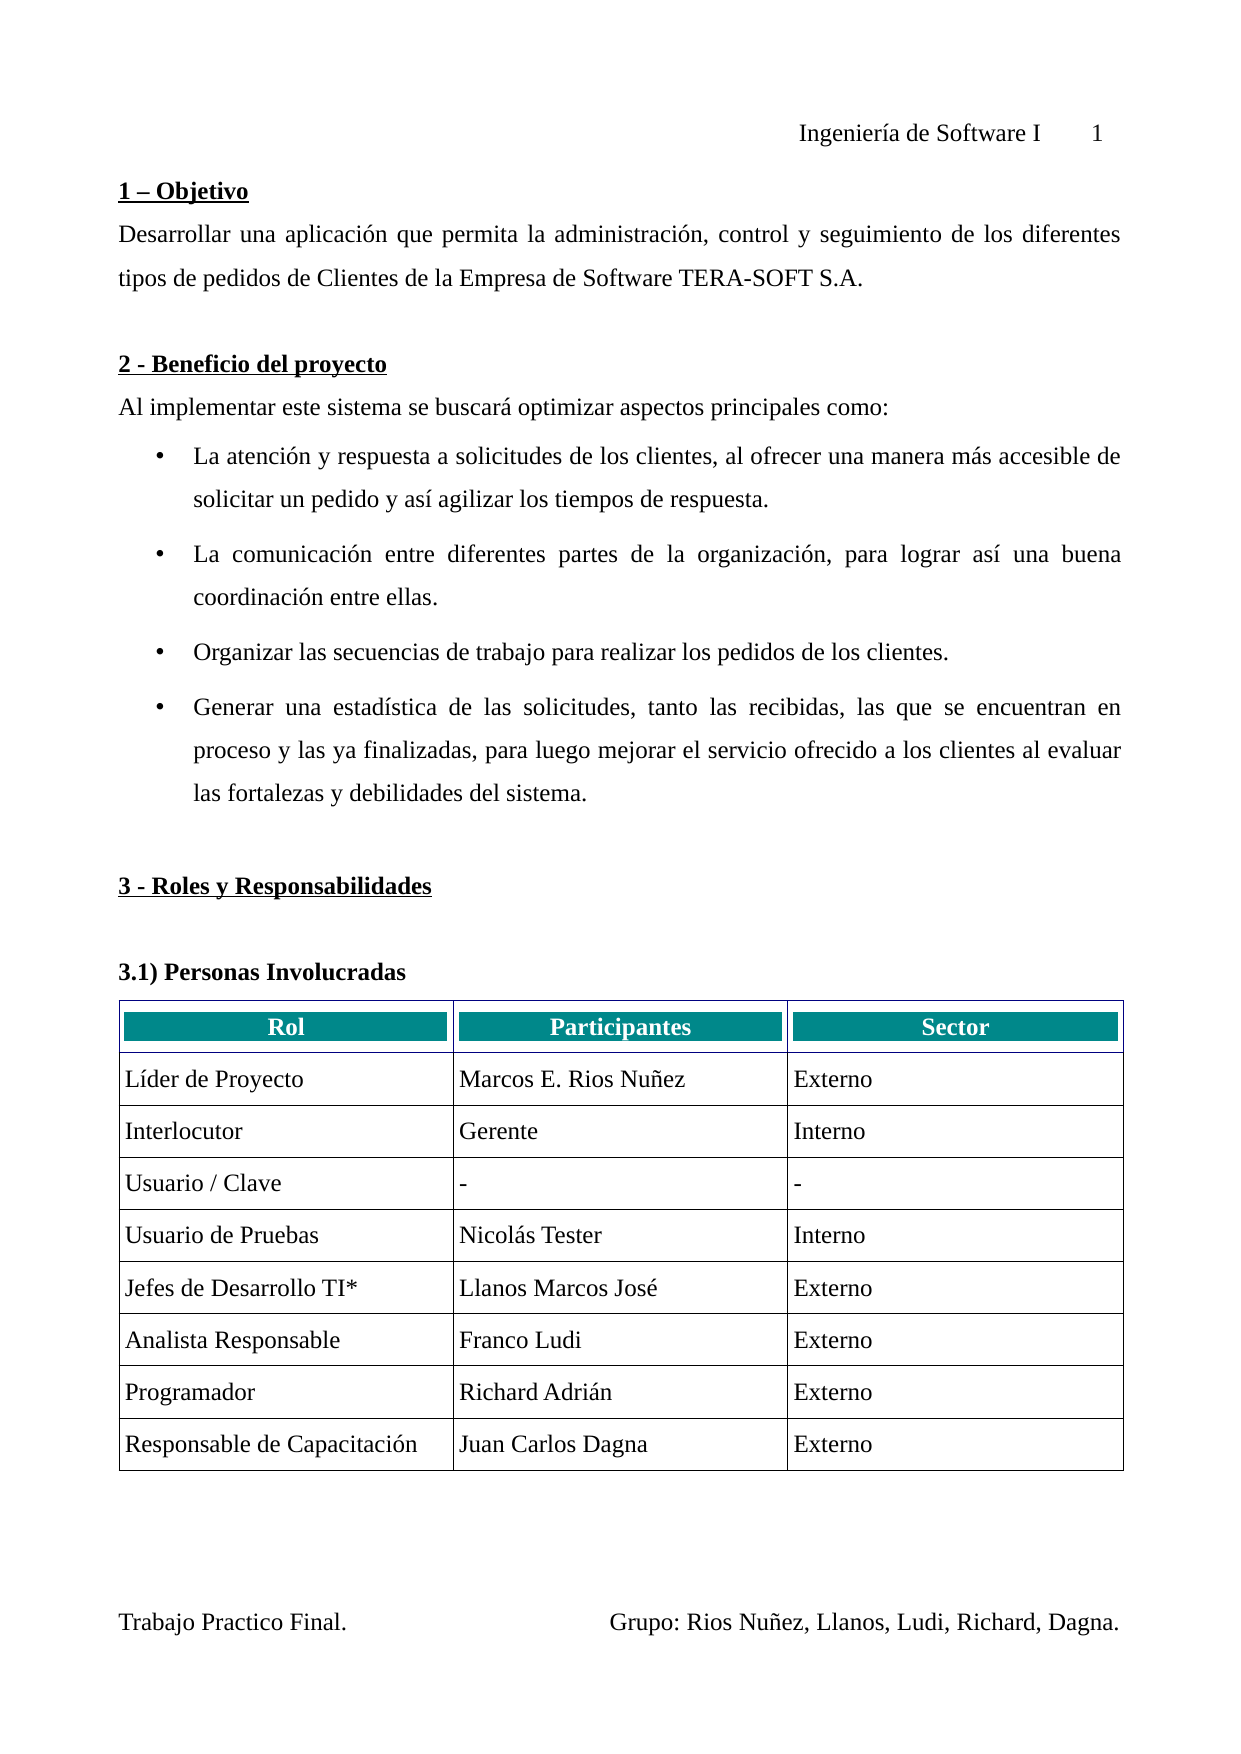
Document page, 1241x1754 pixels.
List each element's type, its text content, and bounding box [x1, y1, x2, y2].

table_cell Jefes de Desarrollo TI* [120, 1262, 453, 1313]
table_cell - [788, 1158, 1123, 1209]
table_cell Responsable de Capacitación [120, 1419, 453, 1470]
table_cell Nicolás Tester [454, 1210, 787, 1261]
table_cell Interno [788, 1106, 1123, 1157]
table_cell Externo [788, 1419, 1123, 1470]
table_cell Analista Responsable [120, 1314, 453, 1365]
table_cell Franco Ludi [454, 1314, 787, 1365]
table_cell Usuario / Clave [120, 1158, 453, 1209]
table_cell - [454, 1158, 787, 1209]
text 1 – Objetivo [118, 176, 1122, 205]
table_cell Externo [788, 1314, 1123, 1365]
table_cell Interno [788, 1210, 1123, 1261]
list Generar una estadística de las solicitudes, tanto las recibidas, las que se encuentran en proceso y las ya finalizadas, para luego mejorar el servicio ofrecido a los clientes al evaluar las fortalezas y debilidades del sistema. [156, 692, 1122, 807]
table_header Sector [788, 1001, 1123, 1052]
table_header Participantes [454, 1001, 787, 1052]
list La atención y respuesta a solicitudes de los clientes, al ofrecer una manera más accesible de solicitar un pedido y así agilizar los tiempos de respuesta. [156, 441, 1122, 513]
table_cell Externo [788, 1053, 1123, 1104]
table_cell Gerente [454, 1106, 787, 1157]
table_cell Richard Adrián [454, 1366, 787, 1418]
text 3.1) Personas Involucradas [118, 957, 1122, 986]
text 3 - Roles y Responsabilidades [118, 871, 1122, 899]
table_header Rol [120, 1001, 453, 1052]
table_cell Usuario de Pruebas [120, 1210, 453, 1261]
text Desarrollar una aplicación que permita la administración, control y seguimiento de los diferentes tipos de pedidos de Clientes de la Empresa de Software TERA-SOFT S.A. [118, 219, 1122, 291]
table_cell Juan Carlos Dagna [454, 1419, 787, 1470]
text Al implementar este sistema se buscará optimizar aspectos principales como: [118, 392, 1122, 421]
table_cell Llanos Marcos José [454, 1262, 787, 1313]
table_cell Externo [788, 1366, 1123, 1418]
table_cell Líder de Proyecto [120, 1053, 453, 1104]
table_cell Externo [788, 1262, 1123, 1313]
list La comunicación entre diferentes partes de la organización, para lograr así una buena coordinación entre ellas. [156, 539, 1122, 611]
table_cell Interlocutor [120, 1106, 453, 1157]
text 2 - Beneficio del proyecto [118, 349, 1122, 378]
table_cell Programador [120, 1366, 453, 1418]
table_cell Marcos E. Rios Nuñez [454, 1053, 787, 1104]
list Organizar las secuencias de trabajo para realizar los pedidos de los clientes. [156, 637, 1122, 666]
